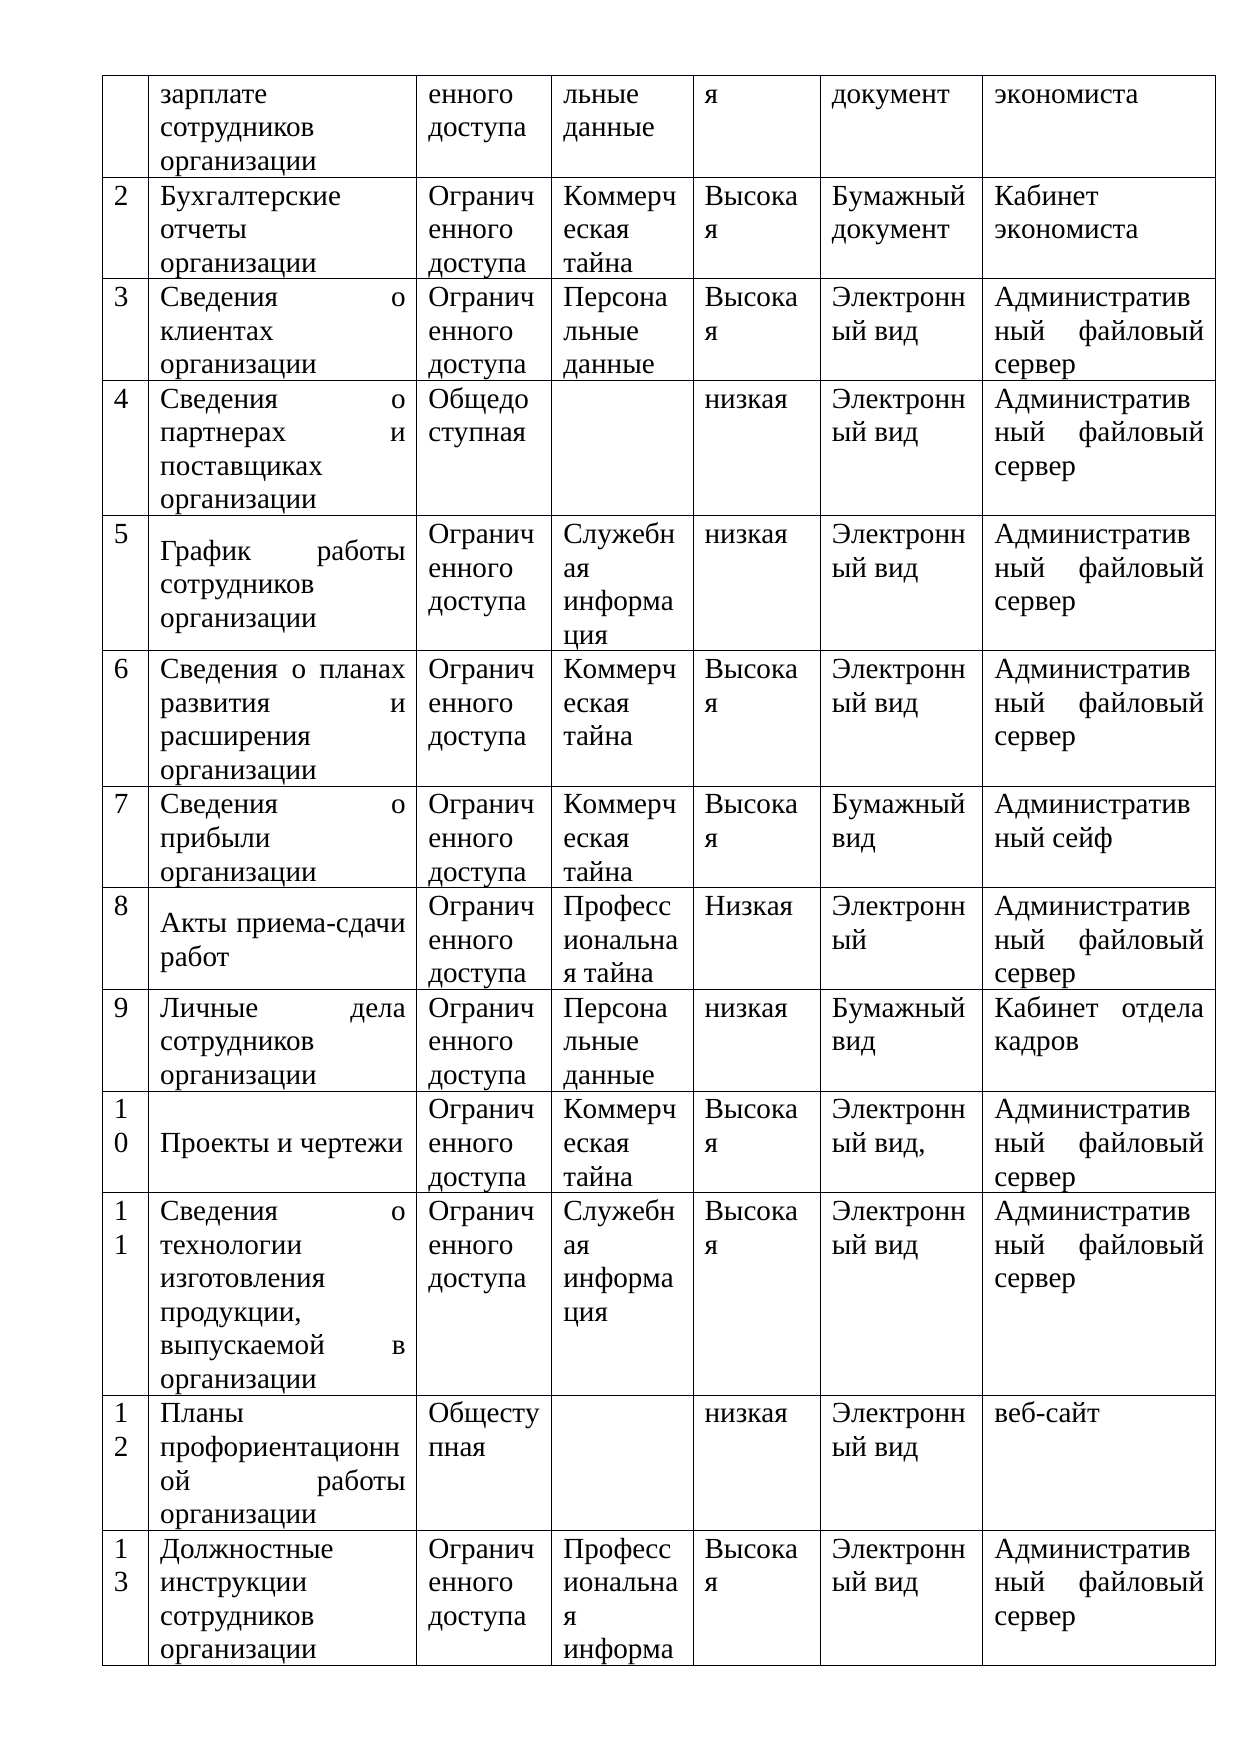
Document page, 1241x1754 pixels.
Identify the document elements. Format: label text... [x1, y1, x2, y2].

table_cell 10 [103, 1092, 148, 1192]
table_cell Высокая [694, 1193, 820, 1394]
table_cell Высокая [694, 1092, 820, 1192]
table_cell Бухгалтерские отчеты организации [149, 178, 416, 278]
table_cell [552, 381, 693, 515]
table_cell Ограниченного доступа [417, 1531, 551, 1665]
table_cell Ограниченного доступа [417, 1193, 551, 1394]
table_cell енного доступа [417, 76, 551, 177]
table_cell [103, 76, 148, 177]
table_cell 2 [103, 178, 148, 278]
table_cell Административный файловый сервер [983, 651, 1215, 786]
table_cell Бумажный документ [821, 178, 982, 278]
table_cell Служебная информация [552, 516, 693, 650]
table_cell Электронный вид [821, 1531, 982, 1665]
table_cell Административный файловый сервер [983, 279, 1215, 380]
table_cell Коммерческая тайна [552, 1092, 693, 1192]
table_cell 3 [103, 279, 148, 380]
table_cell зарплате сотрудников организации [149, 76, 416, 177]
table_cell 8 [103, 888, 148, 989]
table_cell низкая [694, 516, 820, 650]
table_cell Сведения о технологии изготовления продукции, выпускаемой в организации [149, 1193, 416, 1394]
table_cell Планы профориентационной работы организации [149, 1396, 416, 1530]
table_cell 7 [103, 787, 148, 887]
table_cell 13 [103, 1531, 148, 1665]
table_cell Коммерческая тайна [552, 651, 693, 786]
table_cell [552, 1396, 693, 1530]
table_cell Ограниченного доступа [417, 1092, 551, 1192]
table_cell Бумажный вид [821, 787, 982, 887]
table_cell льные данные [552, 76, 693, 177]
table_cell Ограниченного доступа [417, 516, 551, 650]
table_cell Административный файловый сервер [983, 1193, 1215, 1394]
table_cell Персональные данные [552, 279, 693, 380]
table_cell Административный файловый сервер [983, 888, 1215, 989]
table_cell Электронный вид [821, 279, 982, 380]
table_cell экономиста [983, 76, 1215, 177]
table_cell низкая [694, 1396, 820, 1530]
table_cell Высокая [694, 787, 820, 887]
table_cell Высокая [694, 651, 820, 786]
table_cell Сведения о планах развития и расширения организации [149, 651, 416, 786]
table_cell Сведения о клиентах организации [149, 279, 416, 380]
table_cell Служебная информация [552, 1193, 693, 1394]
table_cell Ограниченного доступа [417, 651, 551, 786]
table_cell Ограниченного доступа [417, 279, 551, 380]
table_cell низкая [694, 990, 820, 1091]
table_cell Личные дела сотрудников организации [149, 990, 416, 1091]
table_cell Ограниченного доступа [417, 178, 551, 278]
table_cell Высокая [694, 178, 820, 278]
table_cell 11 [103, 1193, 148, 1394]
table_cell я [694, 76, 820, 177]
table_cell График работы сотрудников организации [149, 516, 416, 650]
table_cell Проекты и чертежи [149, 1092, 416, 1192]
table_cell Электронный вид [821, 516, 982, 650]
table_cell Электронный вид [821, 381, 982, 515]
table_cell Административный файловый сервер [983, 1531, 1215, 1665]
table_cell 12 [103, 1396, 148, 1530]
table_cell Должностные инструкции сотрудников организации [149, 1531, 416, 1665]
table_cell документ [821, 76, 982, 177]
table_cell Профессиональная информа [552, 1531, 693, 1665]
table_cell Электронный [821, 888, 982, 989]
table_cell Кабинет экономиста [983, 178, 1215, 278]
table_cell Высокая [694, 279, 820, 380]
table_cell низкая [694, 381, 820, 515]
table_cell Бумажный вид [821, 990, 982, 1091]
table_cell Административный сейф [983, 787, 1215, 887]
table_cell Кабинет отдела кадров [983, 990, 1215, 1091]
table_cell Коммерческая тайна [552, 787, 693, 887]
table_cell Электронный вид, [821, 1092, 982, 1192]
table_cell Сведения о партнерах и поставщиках организации [149, 381, 416, 515]
table_cell Низкая [694, 888, 820, 989]
table_cell веб-сайт [983, 1396, 1215, 1530]
table_cell Персональные данные [552, 990, 693, 1091]
table_cell Общедоступная [417, 381, 551, 515]
table_cell Административный файловый сервер [983, 1092, 1215, 1192]
table_cell Сведения о прибыли организации [149, 787, 416, 887]
table_cell Электронный вид [821, 1396, 982, 1530]
table_cell Высокая [694, 1531, 820, 1665]
table_cell Электронный вид [821, 651, 982, 786]
table_cell Профессиональная тайна [552, 888, 693, 989]
table_cell Электронный вид [821, 1193, 982, 1394]
table_cell Административный файловый сервер [983, 516, 1215, 650]
table_cell 6 [103, 651, 148, 786]
table_cell Ограниченного доступа [417, 990, 551, 1091]
table_cell Коммерческая тайна [552, 178, 693, 278]
table_cell Акты приема-сдачи работ [149, 888, 416, 989]
table_cell Ограниченного доступа [417, 888, 551, 989]
table_cell Общеступная [417, 1396, 551, 1530]
table_cell 9 [103, 990, 148, 1091]
table_cell 4 [103, 381, 148, 515]
table_cell 5 [103, 516, 148, 650]
table_cell Административный файловый сервер [983, 381, 1215, 515]
table_cell Ограниченного доступа [417, 787, 551, 887]
